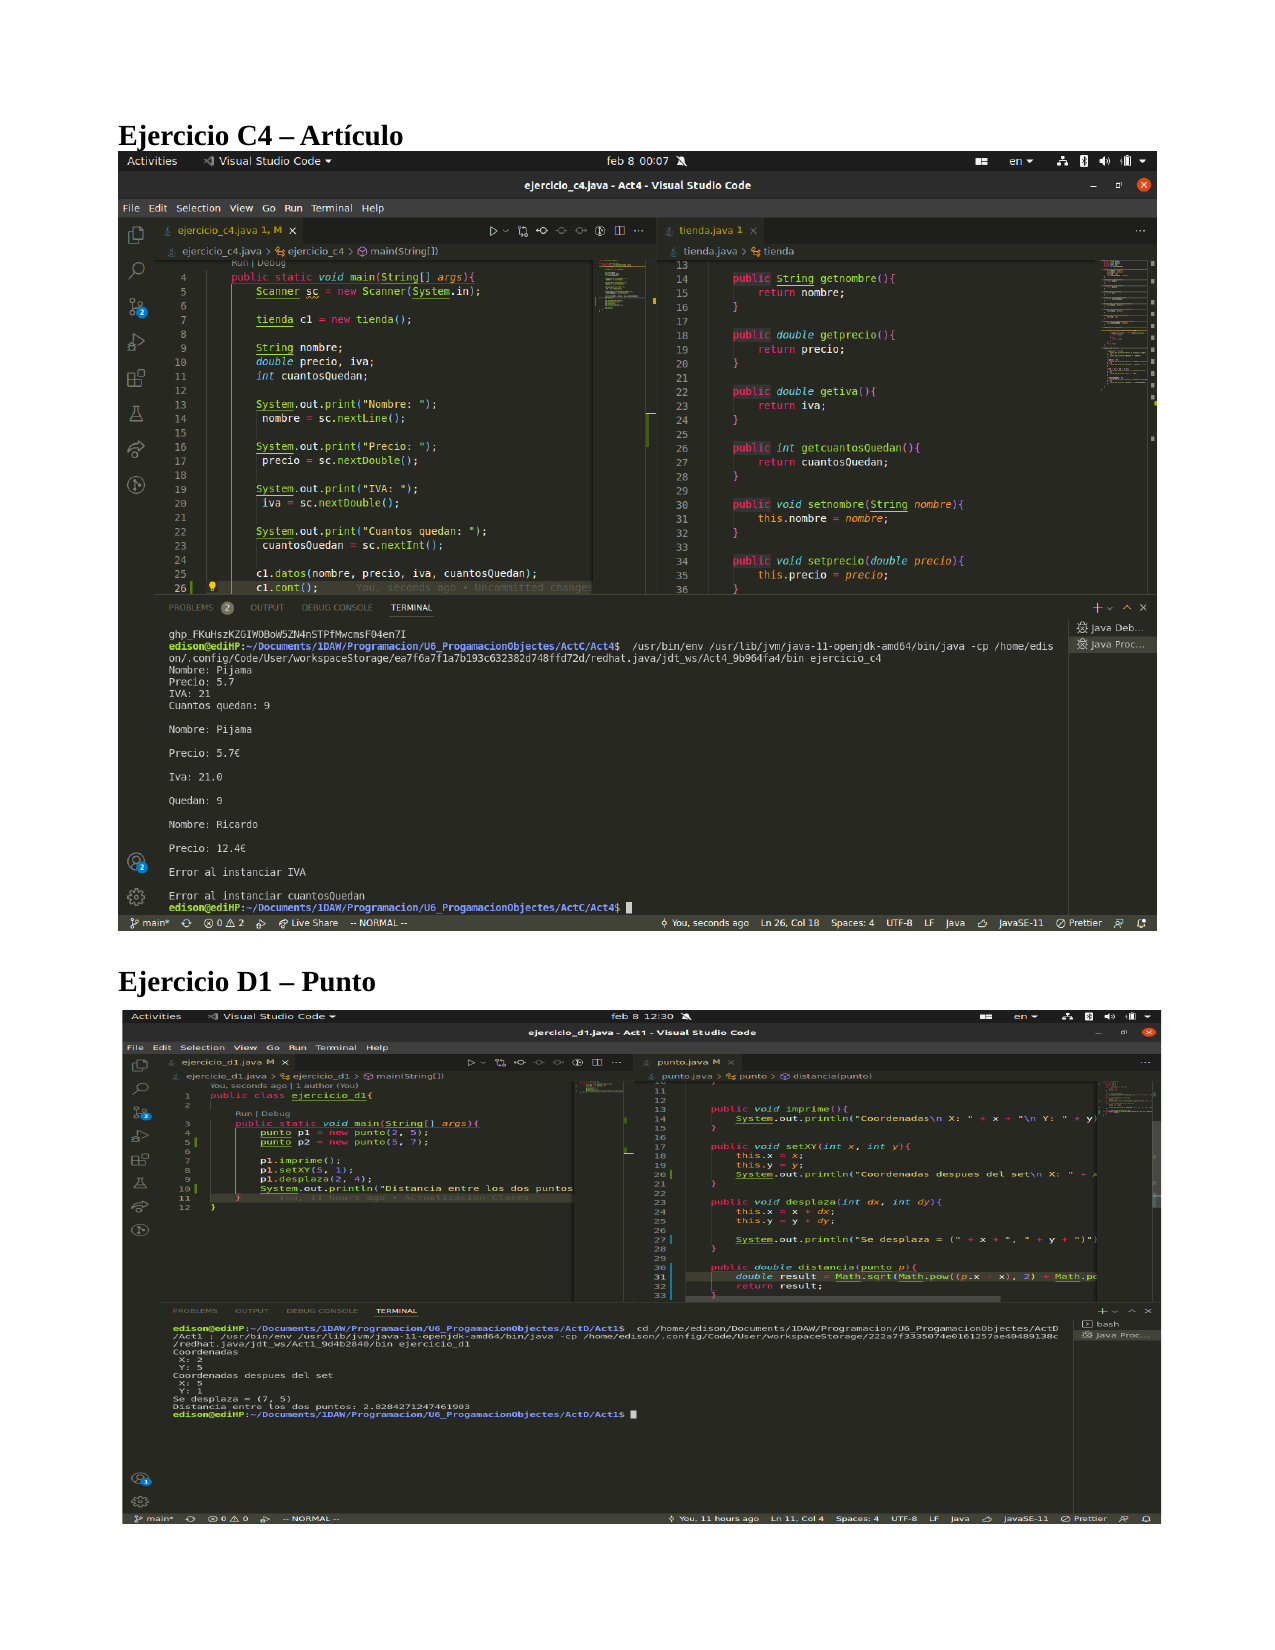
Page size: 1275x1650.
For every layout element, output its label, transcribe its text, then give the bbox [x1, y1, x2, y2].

picture [118, 151, 1157, 931]
picture [122, 1010, 1162, 1524]
text Ejercicio D1 – Punto [118, 964, 1157, 998]
text Ejercicio C4 – Artículo [118, 118, 1157, 151]
